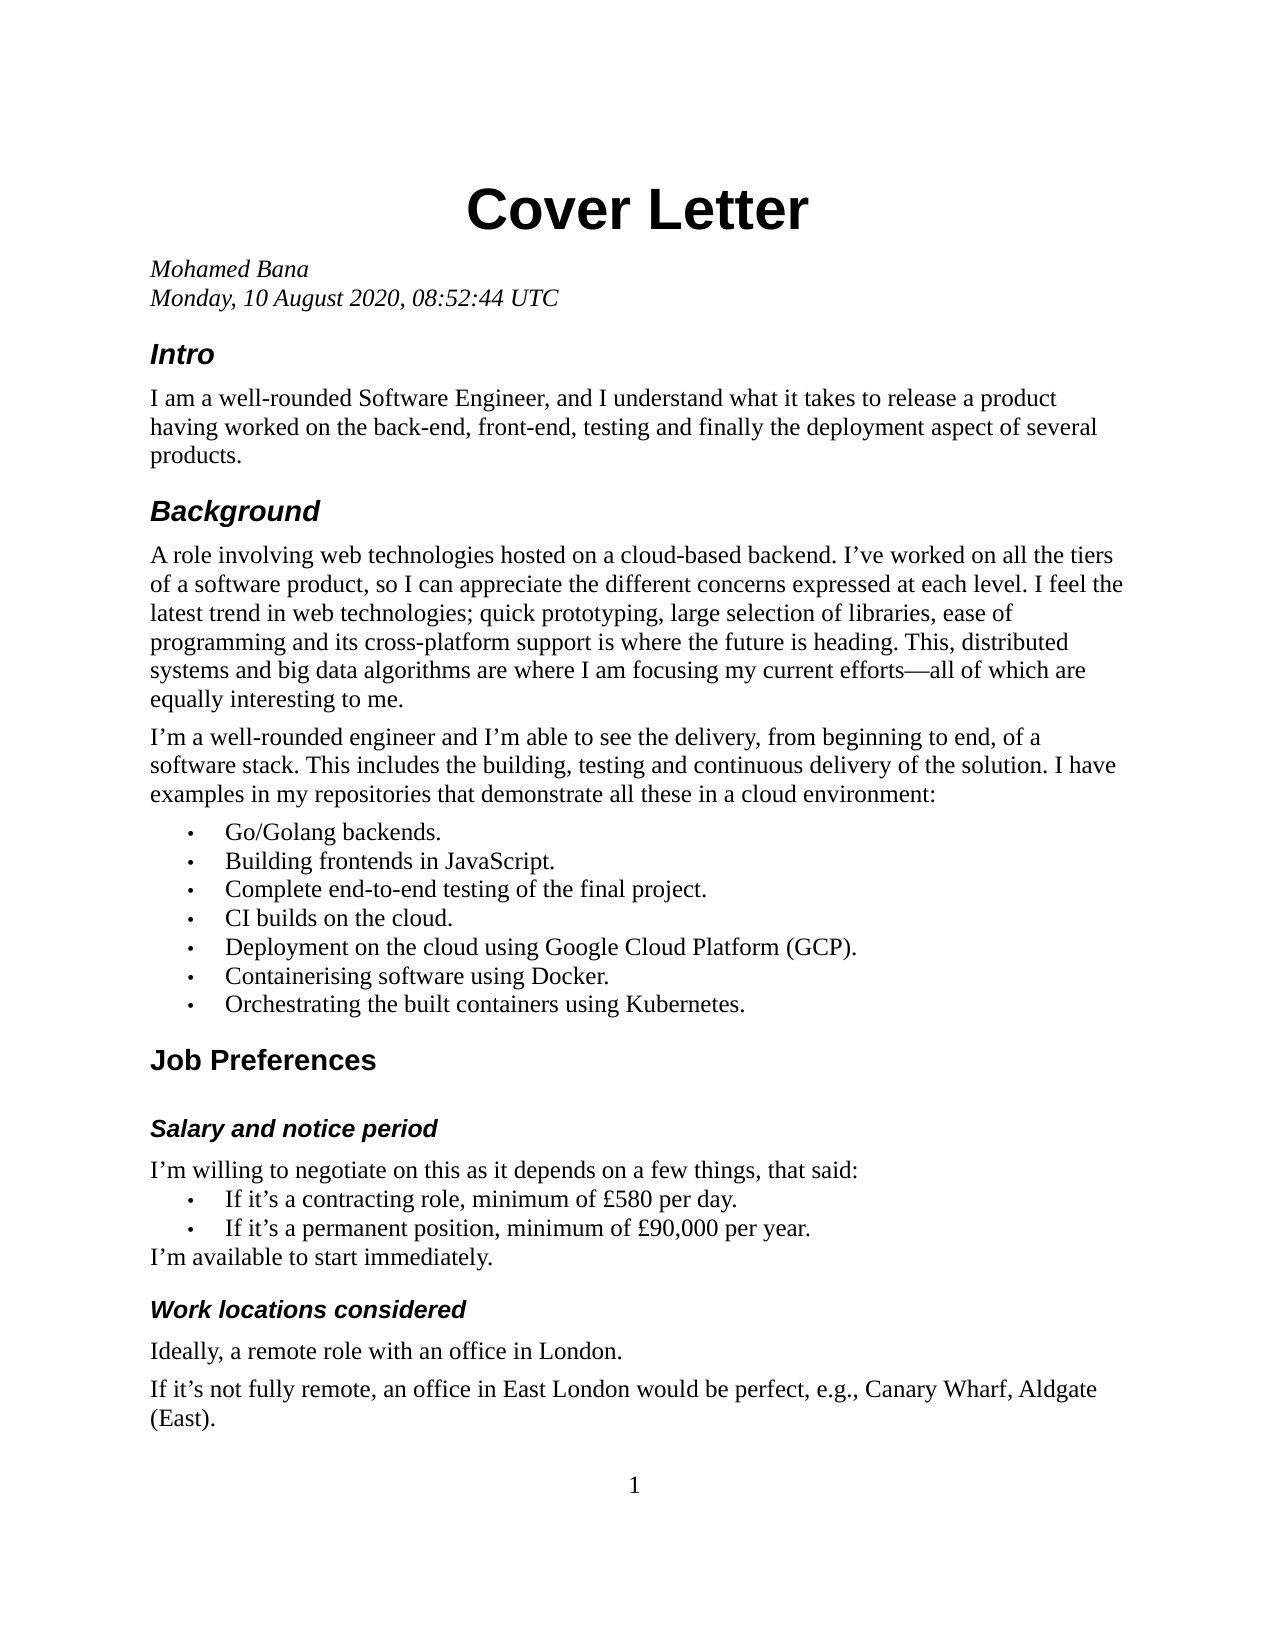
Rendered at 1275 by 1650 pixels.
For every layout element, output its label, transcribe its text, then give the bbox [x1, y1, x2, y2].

list Orchestrating the built containers using Kubernetes. [187, 989, 1125, 1018]
subtitle Job Preferences [150, 1043, 1125, 1077]
subtitle Background [150, 494, 1125, 528]
list Building frontends in JavaScript. [187, 846, 1125, 874]
text Monday, 10 August 2020, 08:52:44 UTC [150, 283, 1125, 312]
subtitle Salary and notice period [150, 1114, 1125, 1143]
list Deployment on the cloud using Google Cloud Platform (GCP). [187, 932, 1125, 961]
list CI builds on the cloud. [187, 903, 1125, 932]
subtitle Work locations considered [150, 1295, 1125, 1324]
subtitle Intro [150, 337, 1125, 371]
text I’m willing to negotiate on this as it depends on a few things, that said: [150, 1155, 1125, 1184]
list Go/Golang backends. [187, 817, 1125, 846]
text Ideally, a remote role with an office in London. [150, 1336, 1125, 1365]
text I am a well-rounded Software Engineer, and I understand what it takes to release a product having worked on the back-end, front-end, testing and finally the deployment aspect of several products. [150, 383, 1125, 469]
list If it’s a permanent position, minimum of £90,000 per year. [187, 1213, 1125, 1242]
text I’m available to start immediately. [150, 1242, 1125, 1270]
text Mohamed Bana [150, 254, 1125, 283]
title Cover Letter [150, 175, 1125, 242]
text I’m a well-rounded engineer and I’m able to see the delivery, from beginning to end, of a software stack. This includes the building, testing and continuous delivery of the solution. I have examples in my repositories that demonstrate all these in a cloud environment: [150, 722, 1125, 808]
list If it’s a contracting role, minimum of £580 per day. [187, 1184, 1125, 1213]
list Containerising software using Docker. [187, 961, 1125, 989]
text If it’s not fully remote, an office in East London would be perfect, e.g., Canary Wharf, Aldgate (East). [150, 1374, 1125, 1432]
list Complete end-to-end testing of the final project. [187, 874, 1125, 903]
text A role involving web technologies hosted on a cloud-based backend. I’ve worked on all the tiers of a software product, so I can appreciate the different concerns expressed at each level. I feel the latest trend in web technologies; quick prototyping, large selection of libraries, ease of programming and its cross-platform support is where the future is heading. This, distributed systems and big data algorithms are where I am focusing my current efforts—all of which are equally interesting to me. [150, 540, 1125, 713]
